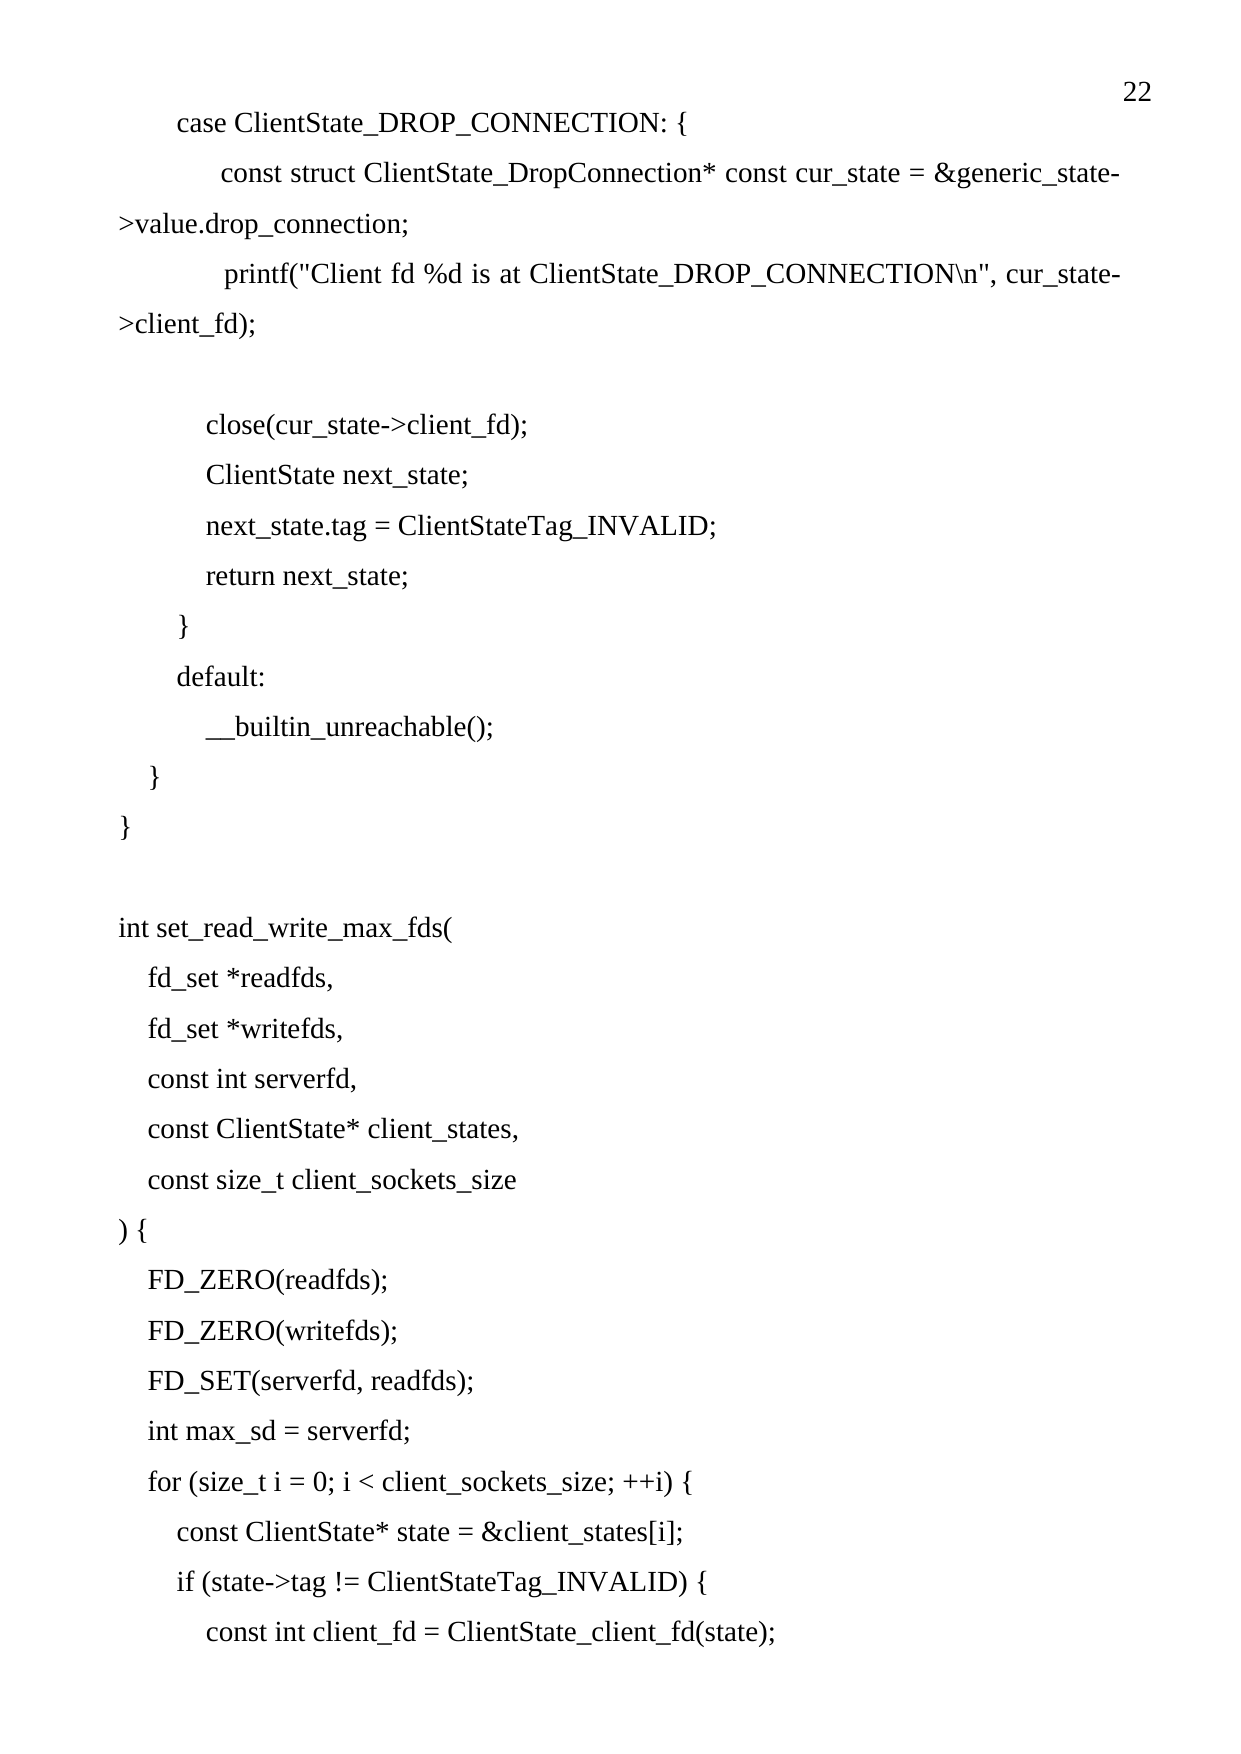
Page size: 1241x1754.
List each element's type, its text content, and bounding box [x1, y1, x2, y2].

text FD_SET(serverfd, readfds); [118, 1363, 1122, 1397]
text } [118, 759, 1122, 793]
text __builtin_unreachable(); [118, 709, 1122, 742]
text const struct ClientState_DropConnection* const cur_state = &generic_state->value.drop_connection; [118, 156, 1122, 239]
text const int client_fd = ClientState_client_fd(state); [118, 1614, 1122, 1648]
text ClientState next_state; [118, 457, 1122, 491]
text if (state->tag != ClientStateTag_INVALID) { [118, 1564, 1122, 1598]
text close(cur_state->client_fd); [118, 407, 1122, 441]
text } [118, 608, 1122, 642]
text return next_state; [118, 558, 1122, 592]
text int max_sd = serverfd; [118, 1413, 1122, 1447]
text printf("Client fd %d is at ClientState_DROP_CONNECTION\n", cur_state->client_fd); [118, 256, 1122, 340]
text FD_ZERO(readfds); [118, 1262, 1122, 1296]
text const ClientState* state = &client_states[i]; [118, 1514, 1122, 1547]
text FD_ZERO(writefds); [118, 1313, 1122, 1346]
text for (size_t i = 0; i < client_sockets_size; ++i) { [118, 1464, 1122, 1497]
text next_state.tag = ClientStateTag_INVALID; [118, 508, 1122, 541]
text } [118, 809, 1122, 843]
text fd_set *readfds, [118, 961, 1122, 994]
text const int serverfd, [118, 1061, 1122, 1095]
text int set_read_write_max_fds( [118, 910, 1122, 944]
text default: [118, 659, 1122, 692]
text ) { [118, 1212, 1122, 1246]
text fd_set *writefds, [118, 1011, 1122, 1044]
text const size_t client_sockets_size [118, 1162, 1122, 1195]
text case ClientState_DROP_CONNECTION: { [118, 105, 1122, 139]
text const ClientState* client_states, [118, 1111, 1122, 1145]
